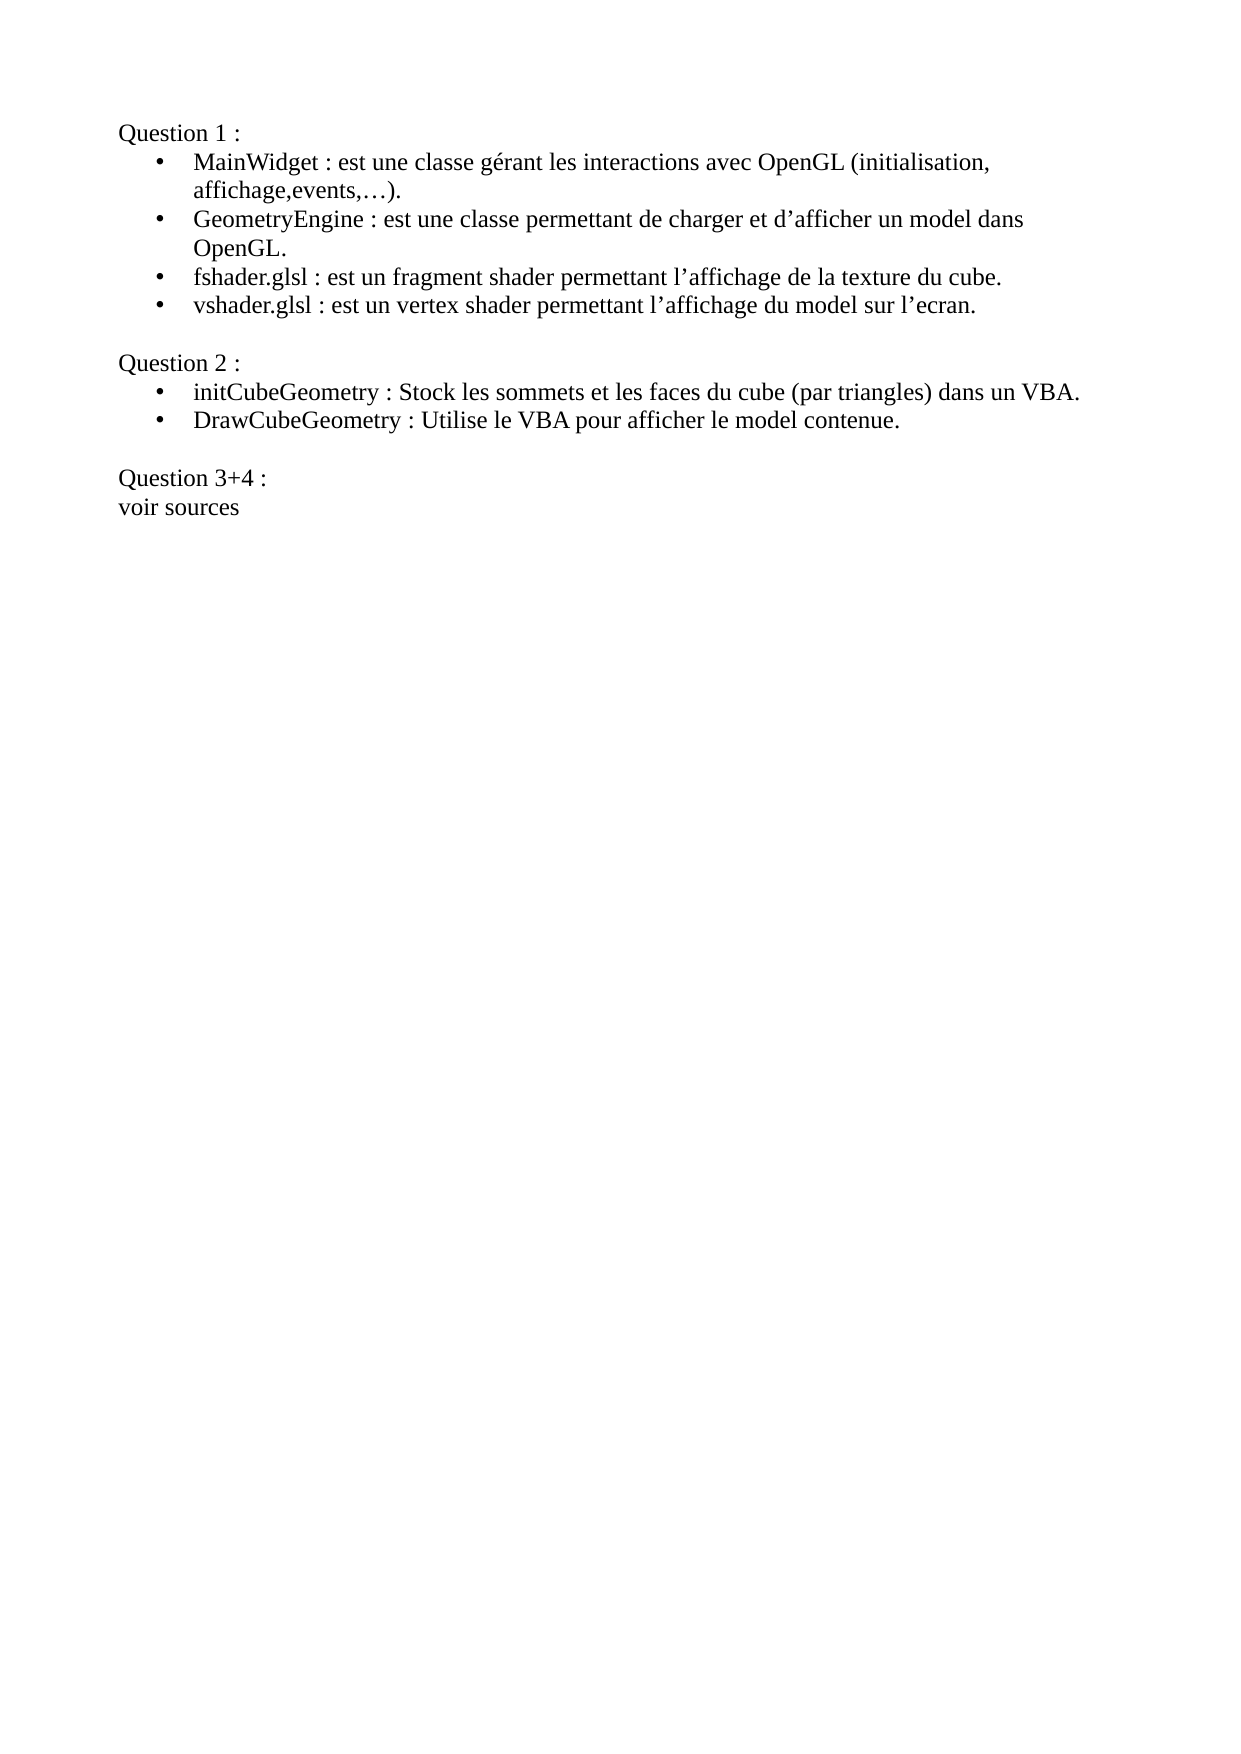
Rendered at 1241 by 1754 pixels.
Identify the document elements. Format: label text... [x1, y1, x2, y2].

list GeometryEngine : est une classe permettant de charger et d’afficher un model dans OpenGL. [156, 204, 1122, 262]
text Question 1 : [118, 118, 1122, 147]
list DrawCubeGeometry : Utilise le VBA pour afficher le model contenue. [156, 406, 1122, 434]
list initCubeGeometry : Stock les sommets et les faces du cube (par triangles) dans un VBA. [156, 377, 1122, 406]
text Question 3+4 : [118, 463, 1122, 492]
text voir sources [118, 492, 1122, 521]
list fshader.glsl : est un fragment shader permettant l’affichage de la texture du cube. [156, 262, 1122, 291]
list MainWidget : est une classe gérant les interactions avec OpenGL (initialisation, affichage,events,…). [156, 147, 1122, 204]
text Question 2 : [118, 348, 1122, 377]
list vshader.glsl : est un vertex shader permettant l’affichage du model sur l’ecran. [156, 291, 1122, 319]
